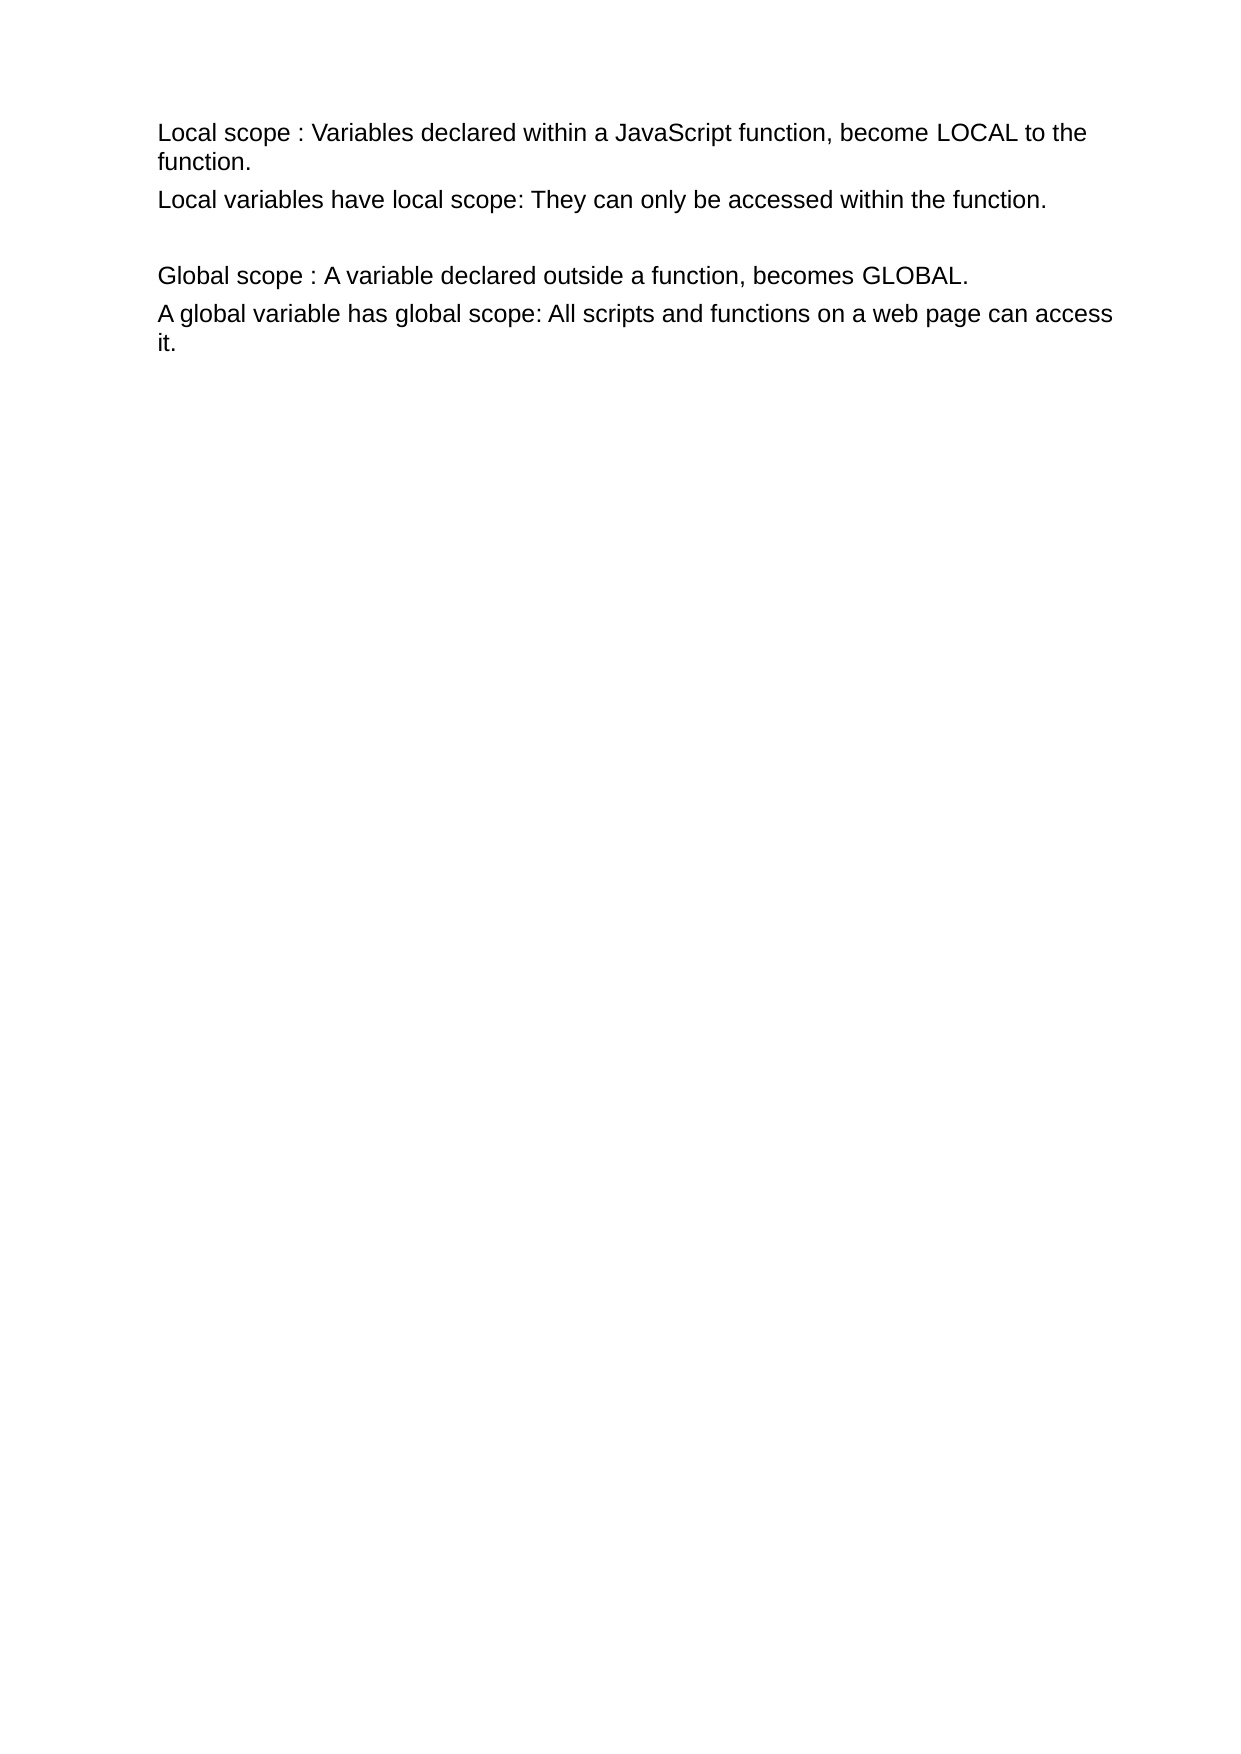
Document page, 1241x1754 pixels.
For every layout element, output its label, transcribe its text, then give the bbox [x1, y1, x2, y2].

list Global scope : A variable declared outside a function, becomes GLOBAL. [118, 261, 1122, 290]
list Local scope : Variables declared within a JavaScript function, become LOCAL to the function. [118, 118, 1122, 176]
list Local variables have local scope: They can only be accessed within the function. [118, 185, 1122, 214]
list A global variable has global scope: All scripts and functions on a web page can access it. [118, 299, 1122, 357]
